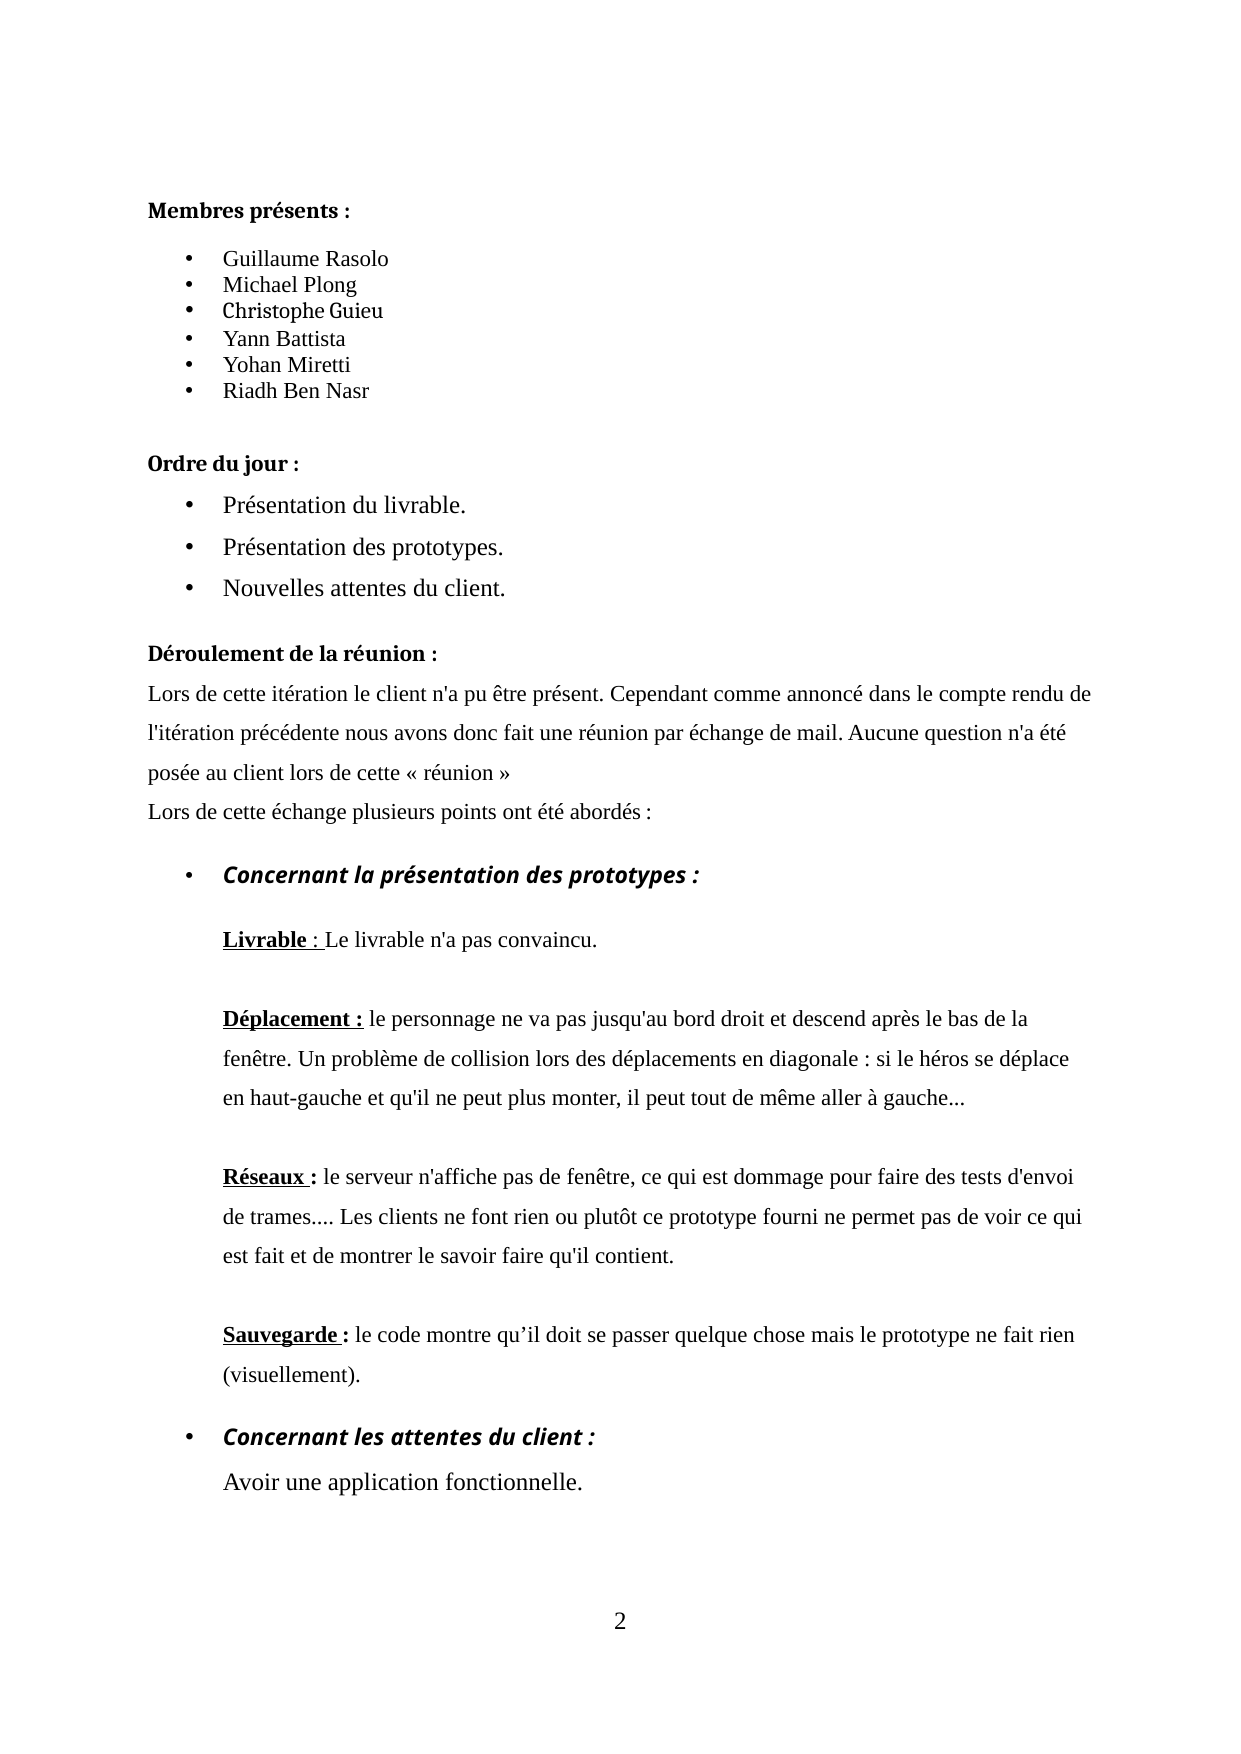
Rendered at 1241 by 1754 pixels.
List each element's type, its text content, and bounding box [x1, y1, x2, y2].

list Riadh Ben Nasr [185, 377, 1093, 404]
list Présentation du livrable. [185, 490, 1093, 519]
list Lors de cette itération le client n'a pu être présent. Cependant comme annoncé dans le compte rendu de l'itération précédente nous avons donc fait une réunion par échange de mail. Aucune question n'a été posée au client lors de cette « réunion » Lors de cette échange plusieurs points ont été abordés : [148, 680, 1093, 825]
text Déroulement de la réunion : [148, 640, 1093, 667]
list Présentation des prototypes. [185, 532, 1093, 560]
list Michael Plong [185, 271, 1093, 297]
list Concernant les attentes du client : Avoir une application fonctionnelle. [185, 1421, 1093, 1495]
list Livrable : Le livrable n'a pas convaincu. Déplacement : le personnage ne va pas jusqu'au bord droit et descend après le bas de la fenêtre. Un problème de collision lors des déplacements en diagonale : si le héros se déplace en haut-gauche et qu'il ne peut plus monter, il peut tout de même aller à gauche... Réseaux : le serveur n'affiche pas de fenêtre, ce qui est dommage pour faire des tests d'envoi de trames.... Les clients ne font rien ou plutôt ce prototype fourni ne permet pas de voir ce qui est fait et de montrer le savoir faire qu'il contient. Sauvegarde : le code montre qu’il doit se passer quelque chose mais le prototype ne fait rien (visuellement). [185, 926, 1093, 1387]
list Concernant la présentation des prototypes : [185, 859, 1093, 890]
list Nouvelles attentes du client. [185, 573, 1093, 602]
text Ordre du jour : [148, 451, 1093, 477]
list Guillaume Rasolo [185, 245, 1093, 271]
list Yohan Miretti [185, 351, 1093, 377]
subtitle Membres présents : [148, 198, 1093, 224]
list Christophe Guieu [185, 297, 1093, 324]
list Yann Battista [185, 324, 1093, 351]
